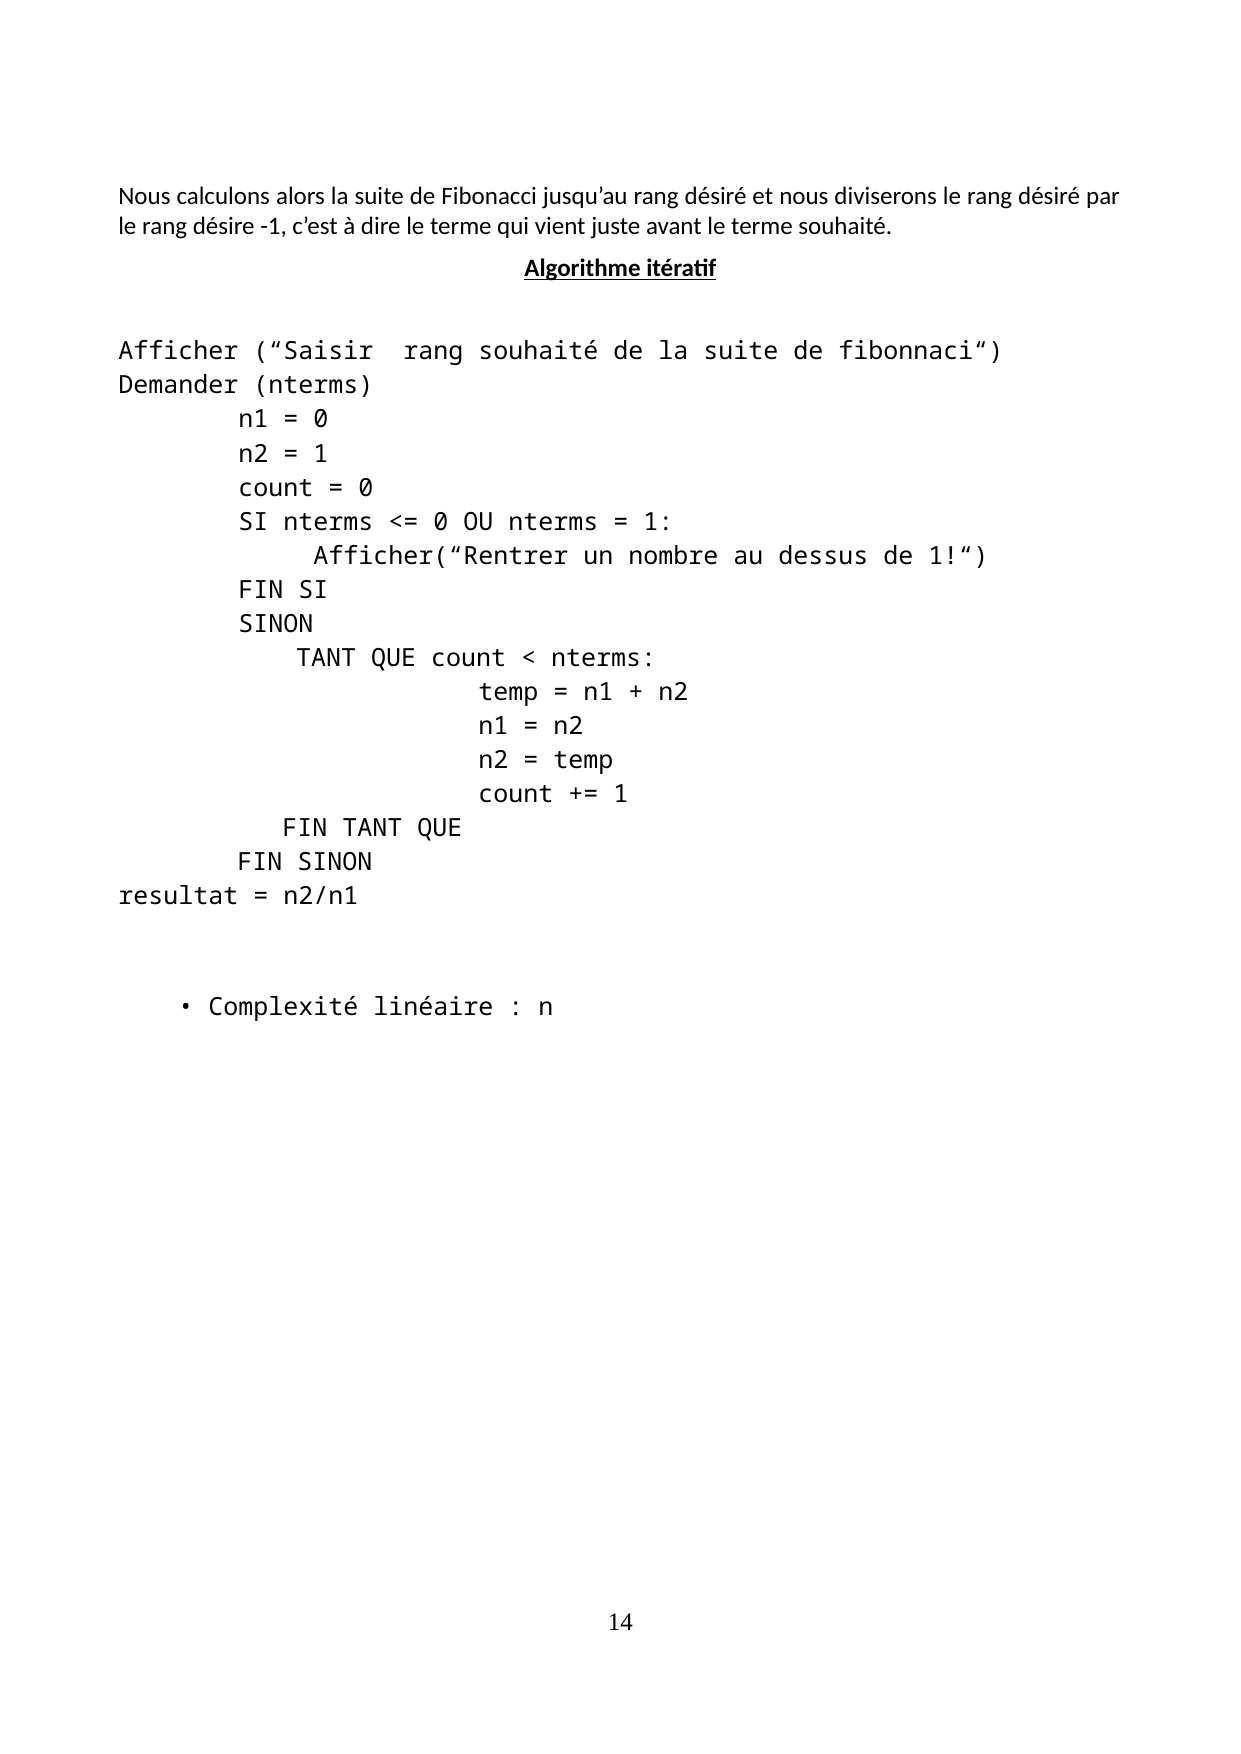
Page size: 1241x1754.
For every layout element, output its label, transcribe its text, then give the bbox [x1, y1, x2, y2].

text count = 0 [118, 469, 1122, 503]
text Demander (nterms) [118, 367, 1122, 401]
text Afficher (“Saisir rang souhaité de la suite de fibonnaci“) [118, 333, 1122, 367]
text n1 = n2 [118, 708, 1122, 742]
text resultat = n2/n1 [118, 878, 1122, 912]
text count += 1 [118, 776, 1122, 810]
text Algorithme itératif [118, 253, 1122, 283]
text TANT QUE count < nterms: [118, 639, 1122, 674]
text FIN SINON [118, 844, 1122, 878]
text FIN TANT QUE [118, 810, 1122, 844]
text SINON [118, 606, 1122, 639]
text SI nterms <= 0 OU nterms = 1: [118, 503, 1122, 537]
text temp = n1 + n2 [118, 674, 1122, 708]
text • Complexité linéaire : n [118, 988, 1122, 1022]
text n2 = temp [118, 742, 1122, 776]
text Nous calculons alors la suite de Fibonacci jusqu’au rang désiré et nous diviserons le rang désiré par le rang désire -1, c’est à dire le terme qui vient juste avant le terme souhaité. [118, 180, 1122, 241]
text n2 = 1 [118, 435, 1122, 469]
text FIN SI [118, 571, 1122, 606]
text n1 = 0 [118, 401, 1122, 435]
text Afficher(“Rentrer un nombre au dessus de 1!“) [118, 537, 1122, 571]
